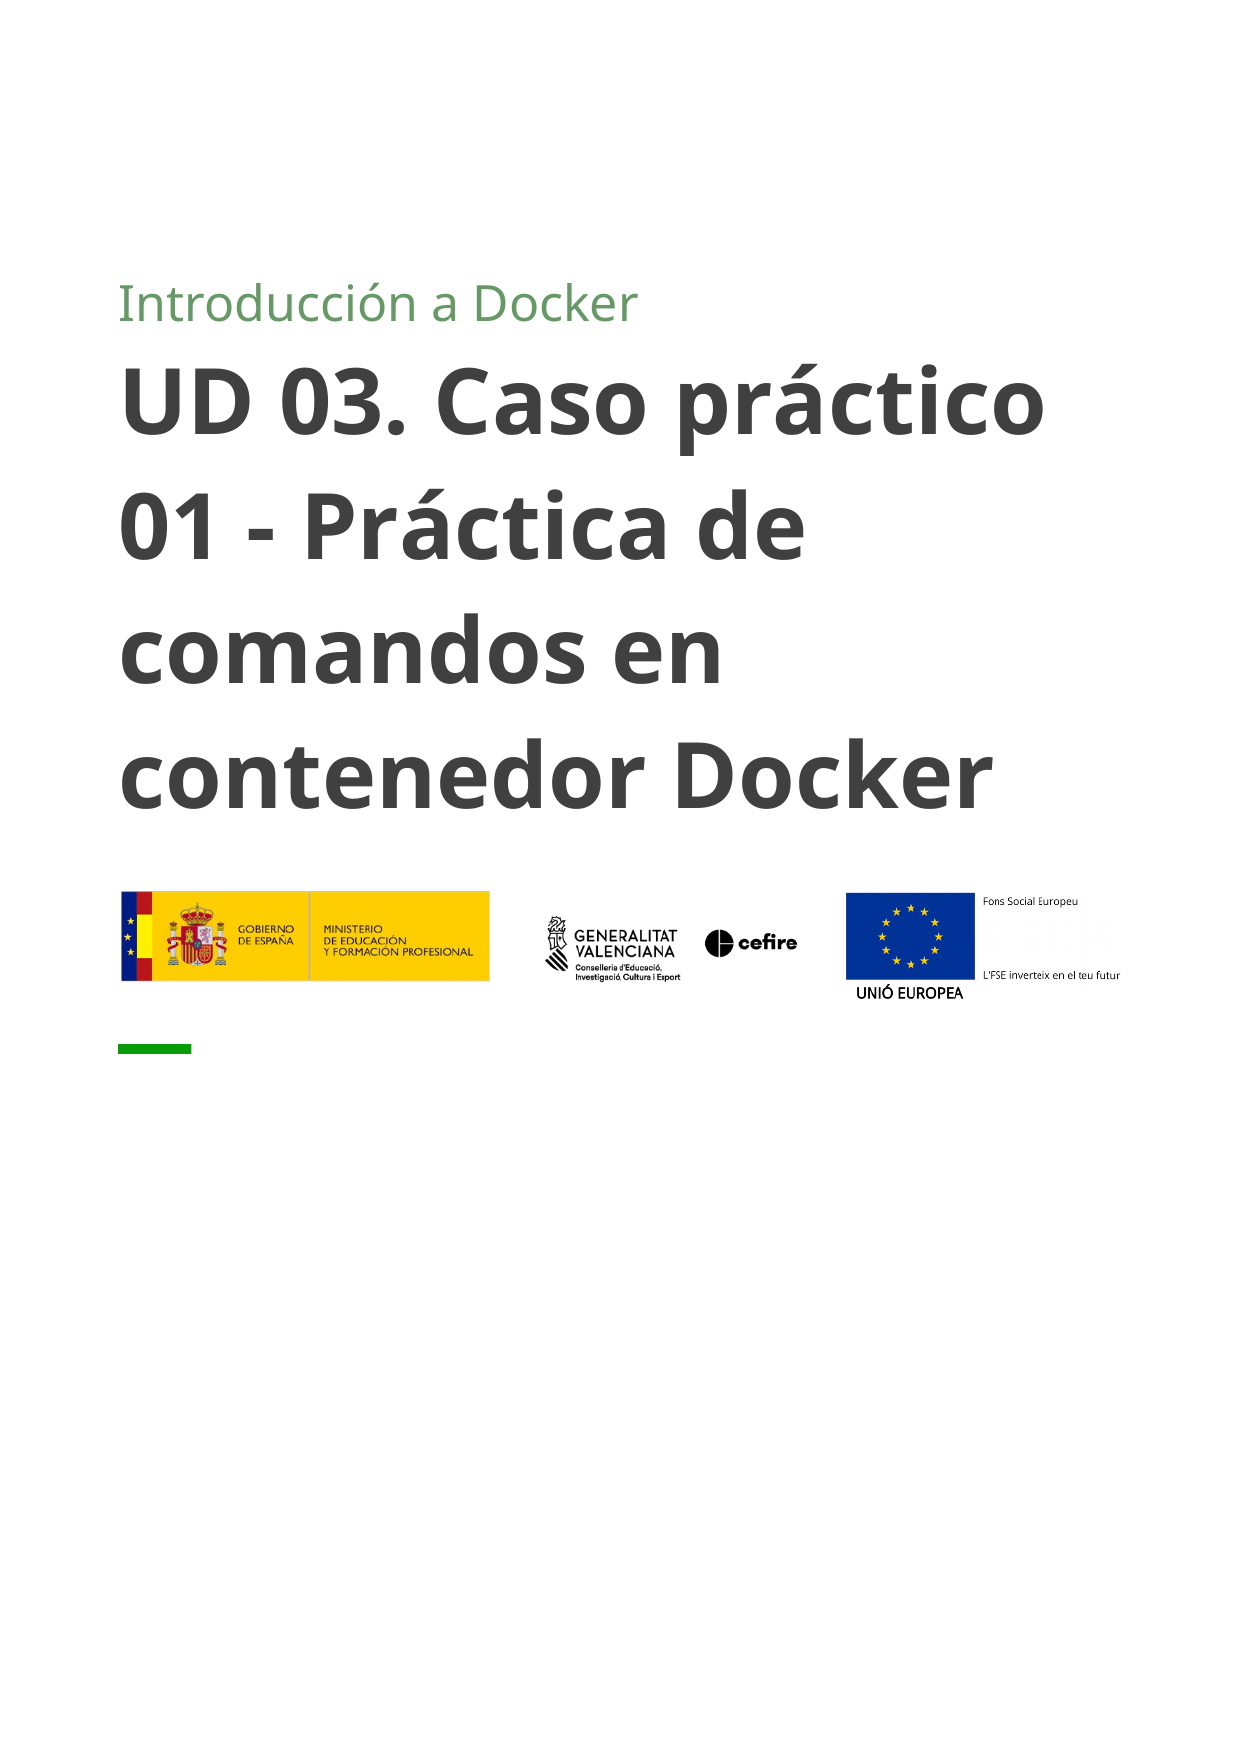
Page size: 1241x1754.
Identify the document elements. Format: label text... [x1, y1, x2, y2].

title Introducción a Docker UD 03. Caso práctico 01 - Práctica de comandos en contenedor Docker [118, 268, 1122, 836]
picture [118, 1044, 192, 1054]
picture [118, 885, 1123, 1005]
